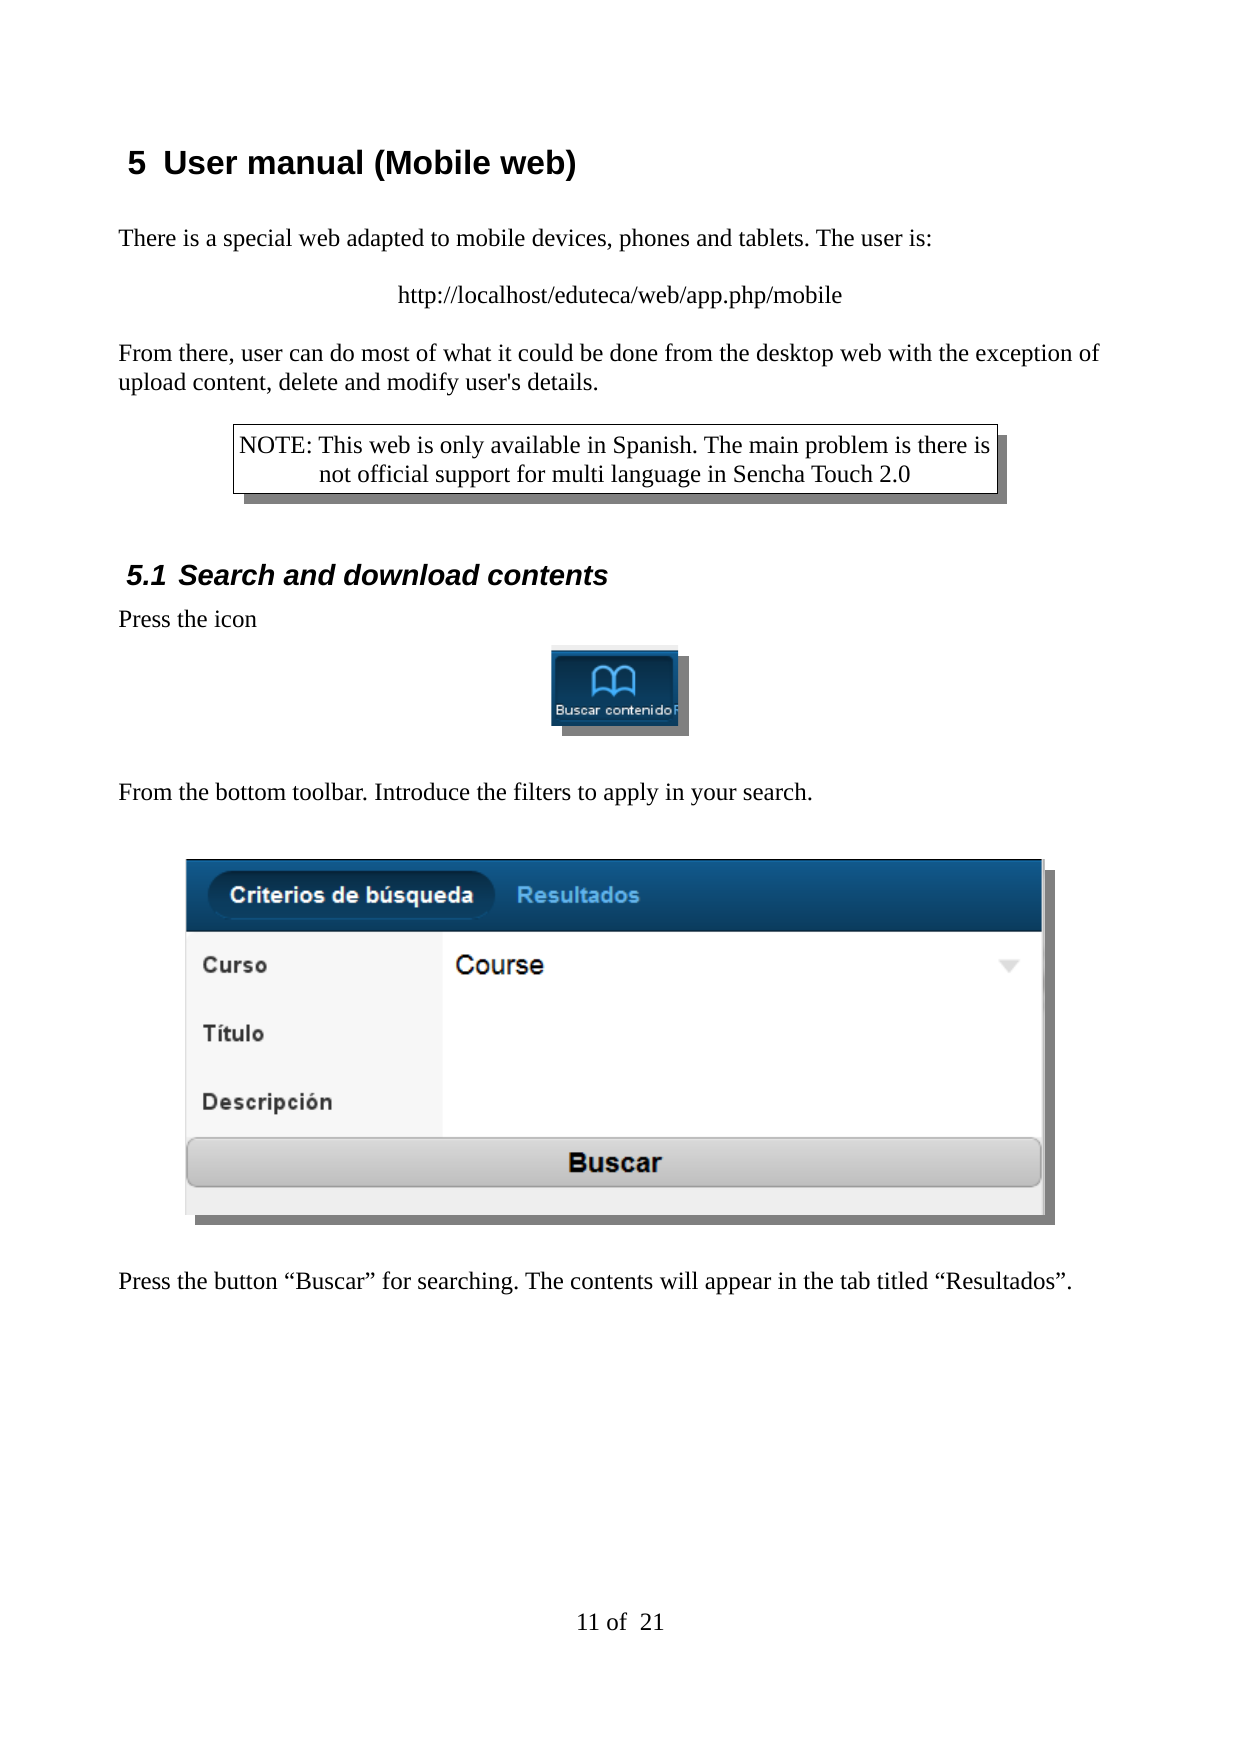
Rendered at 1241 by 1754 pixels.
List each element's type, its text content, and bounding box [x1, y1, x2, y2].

text From there, user can do most of what it could be done from the desktop web with the exception of upload content, delete and modify user's details. [118, 338, 1122, 396]
text There is a special web adapted to mobile devices, phones and tablets. The user is: [118, 223, 1122, 252]
text http://localhost/eduteca/web/app.php/mobile [118, 281, 1122, 309]
picture [185, 859, 1045, 1215]
subtitle Search and download contents [118, 558, 1122, 591]
table_header NOTE: This web is only available in Spanish. The main problem is there is not official support for multi language in Sencha Touch 2.0 [234, 425, 997, 493]
text From the bottom toolbar. Introduce the filters to apply in your search. [118, 777, 1122, 806]
subtitle User manual (Mobile web) [118, 143, 1122, 182]
text Press the icon [118, 604, 1122, 633]
picture [551, 645, 679, 726]
text Press the button “Buscar” for searching. The contents will appear in the tab titled “Resultados”. [118, 1266, 1122, 1295]
